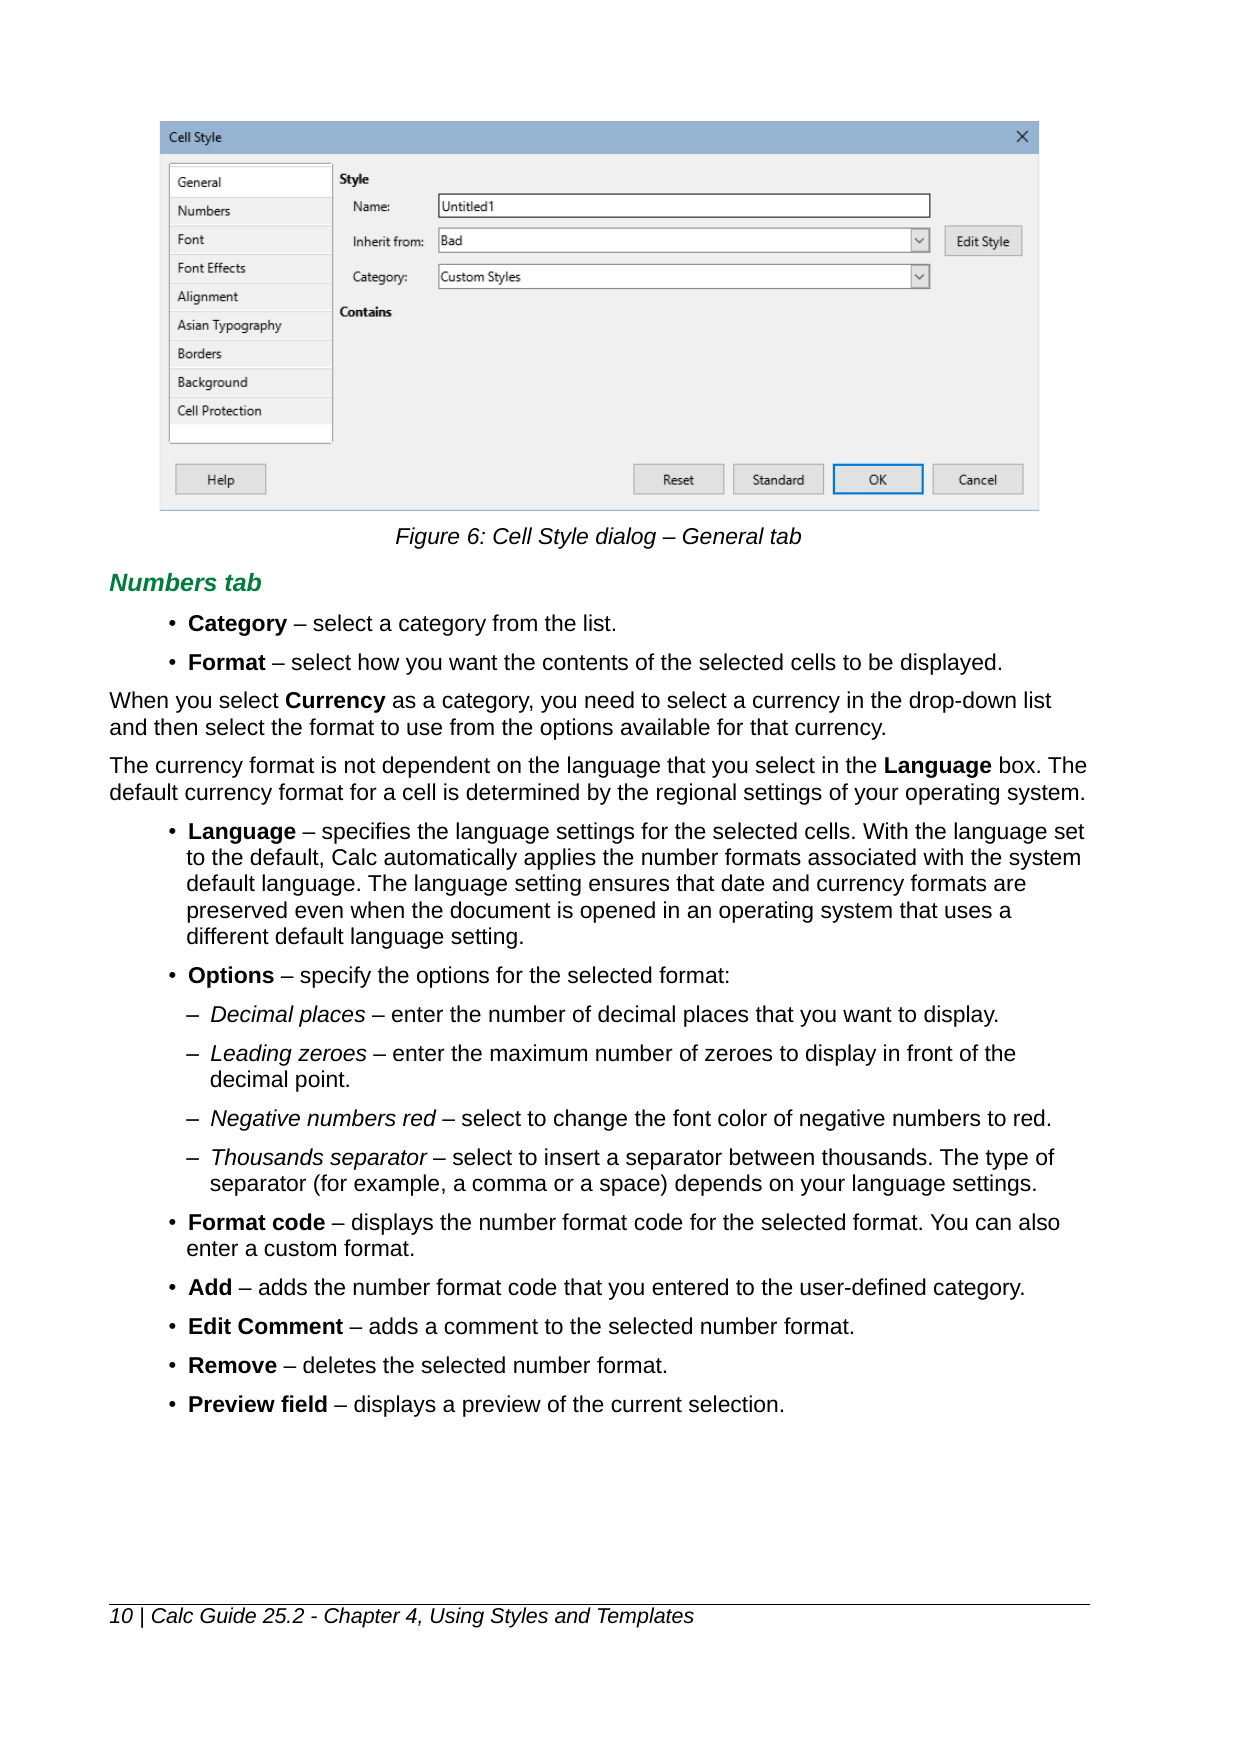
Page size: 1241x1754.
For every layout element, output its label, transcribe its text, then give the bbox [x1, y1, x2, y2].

list Decimal places – enter the number of decimal places that you want to display. [186, 1001, 1090, 1027]
list Format code – displays the number format code for the selected format. You can also enter a custom format. [168, 1209, 1090, 1262]
text Figure 6: Cell Style dialog – General tab [160, 523, 1039, 549]
list Language – specifies the language settings for the selected cells. With the language set to the default, Calc automatically applies the number formats associated with the system default language. The language setting ensures that date and currency formats are preserved even when the document is opened in an operating system that uses a different default language setting. [168, 818, 1090, 949]
list The currency format is not dependent on the language that you select in the Language box. The default currency format for a cell is determined by the regional settings of your operating system. [109, 752, 1090, 805]
list Category – select a category from the list. [168, 609, 1090, 636]
list Format – select how you want the contents of the selected cells to be displayed. [168, 648, 1090, 675]
list Options – specify the options for the selected format: [168, 962, 1090, 988]
subtitle Numbers tab [109, 568, 1090, 597]
text When you select Currency as a category, you need to select a currency in the drop-down list and then select the format to use from the options available for that currency. [109, 687, 1090, 740]
list Preview field – displays a preview of the current selection. [168, 1391, 1090, 1417]
list Remove – deletes the selected number format. [168, 1352, 1090, 1378]
list Thousands separator – select to insert a separator between thousands. The type of separator (for example, a comma or a space) depends on your language settings. [186, 1144, 1090, 1196]
list Edit Comment – adds a comment to the selected number format. [168, 1313, 1090, 1339]
list Add – adds the number format code that you entered to the user-defined category. [168, 1274, 1090, 1301]
list Leading zeroes – enter the maximum number of zeroes to display in front of the decimal point. [186, 1040, 1090, 1092]
picture [159, 121, 1040, 511]
list Negative numbers red – select to change the font color of negative numbers to red. [186, 1105, 1090, 1131]
